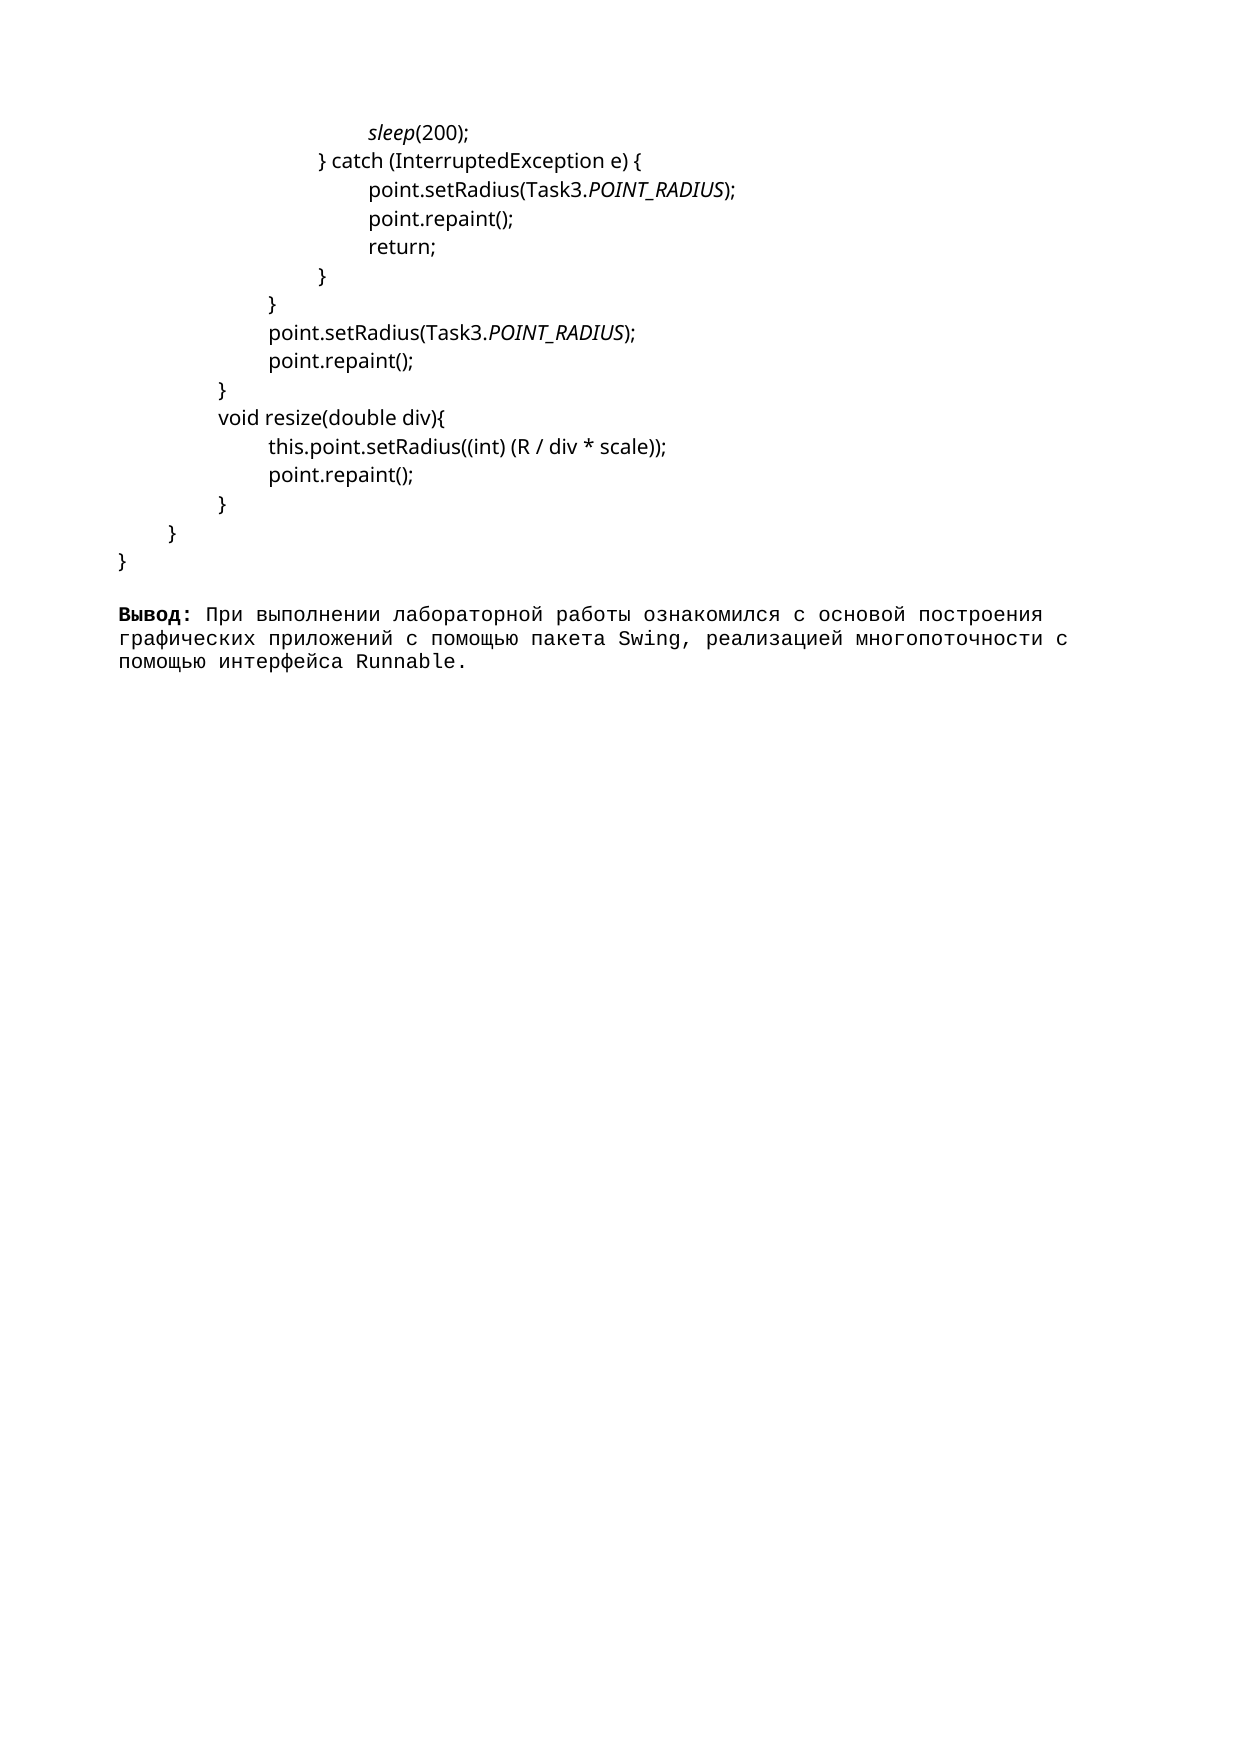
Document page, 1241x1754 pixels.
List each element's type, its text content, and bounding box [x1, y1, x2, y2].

text } [118, 375, 1122, 403]
text } [118, 261, 1122, 289]
text point.setRadius(Task3.POINT_RADIUS); [118, 318, 1122, 346]
text point.setRadius(Task3.POINT_RADIUS); [118, 175, 1122, 204]
text void resize(double div){ [118, 403, 1122, 432]
text point.repaint(); [118, 346, 1122, 375]
text } [118, 489, 1122, 518]
text } [118, 518, 1122, 546]
text } [118, 546, 1122, 575]
text sleep(200); [118, 118, 1122, 147]
text Вывод: При выполнении лабораторной работы ознакомился с основой построения графических приложений с помощью пакета Swing, реализацией многопоточности с помощью интерфейса Runnable. [118, 604, 1122, 675]
text return; [118, 232, 1122, 261]
text point.repaint(); [118, 461, 1122, 489]
text } catch (InterruptedException e) { [118, 147, 1122, 175]
text point.repaint(); [118, 204, 1122, 232]
text } [118, 289, 1122, 318]
text this.point.setRadius((int) (R / div * scale)); [118, 432, 1122, 461]
